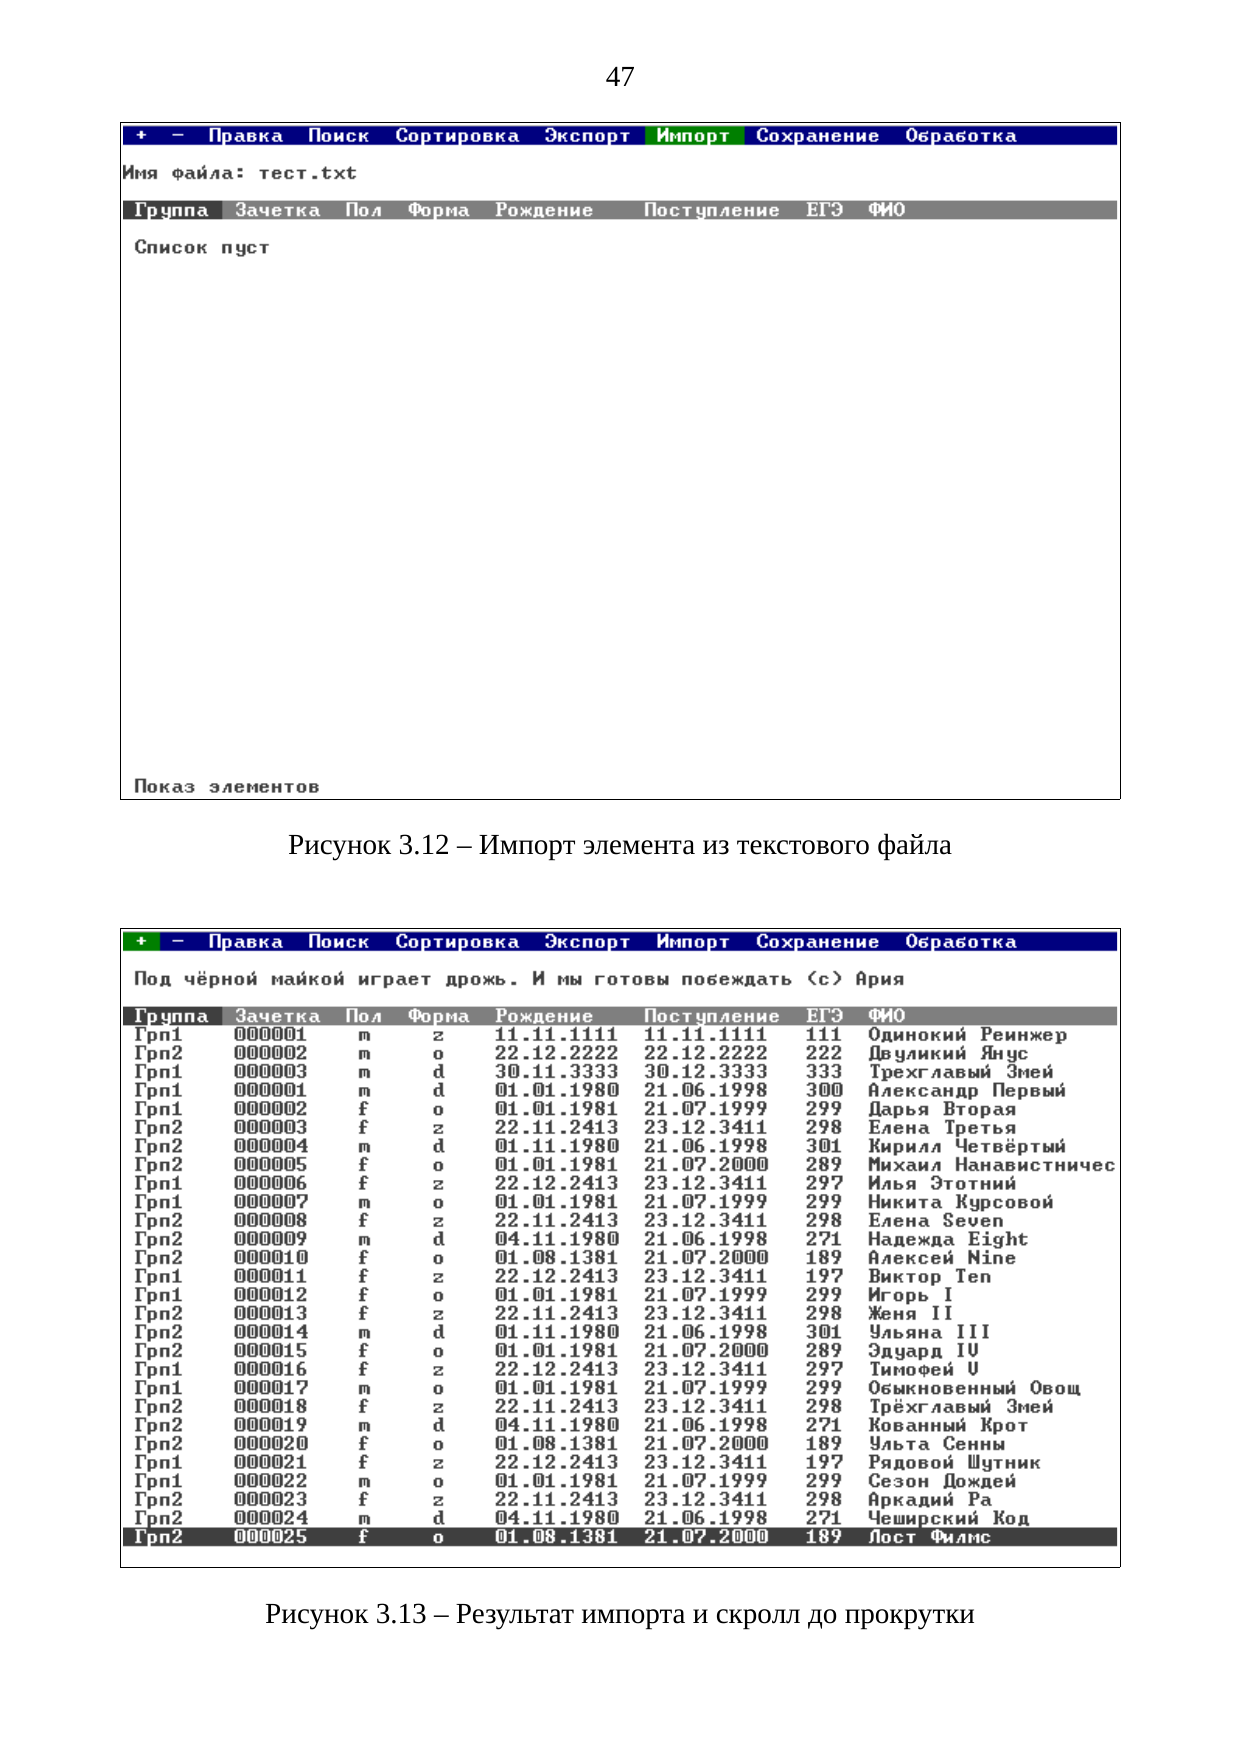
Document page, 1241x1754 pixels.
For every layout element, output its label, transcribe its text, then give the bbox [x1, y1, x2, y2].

picture [123, 931, 1118, 1565]
picture [123, 125, 1118, 796]
text Рисунок 3.12 – Импорт элемента из текстового файла [118, 827, 1122, 861]
text Рисунок 3.13 – Результат импорта и скролл до прокрутки [118, 1596, 1122, 1629]
